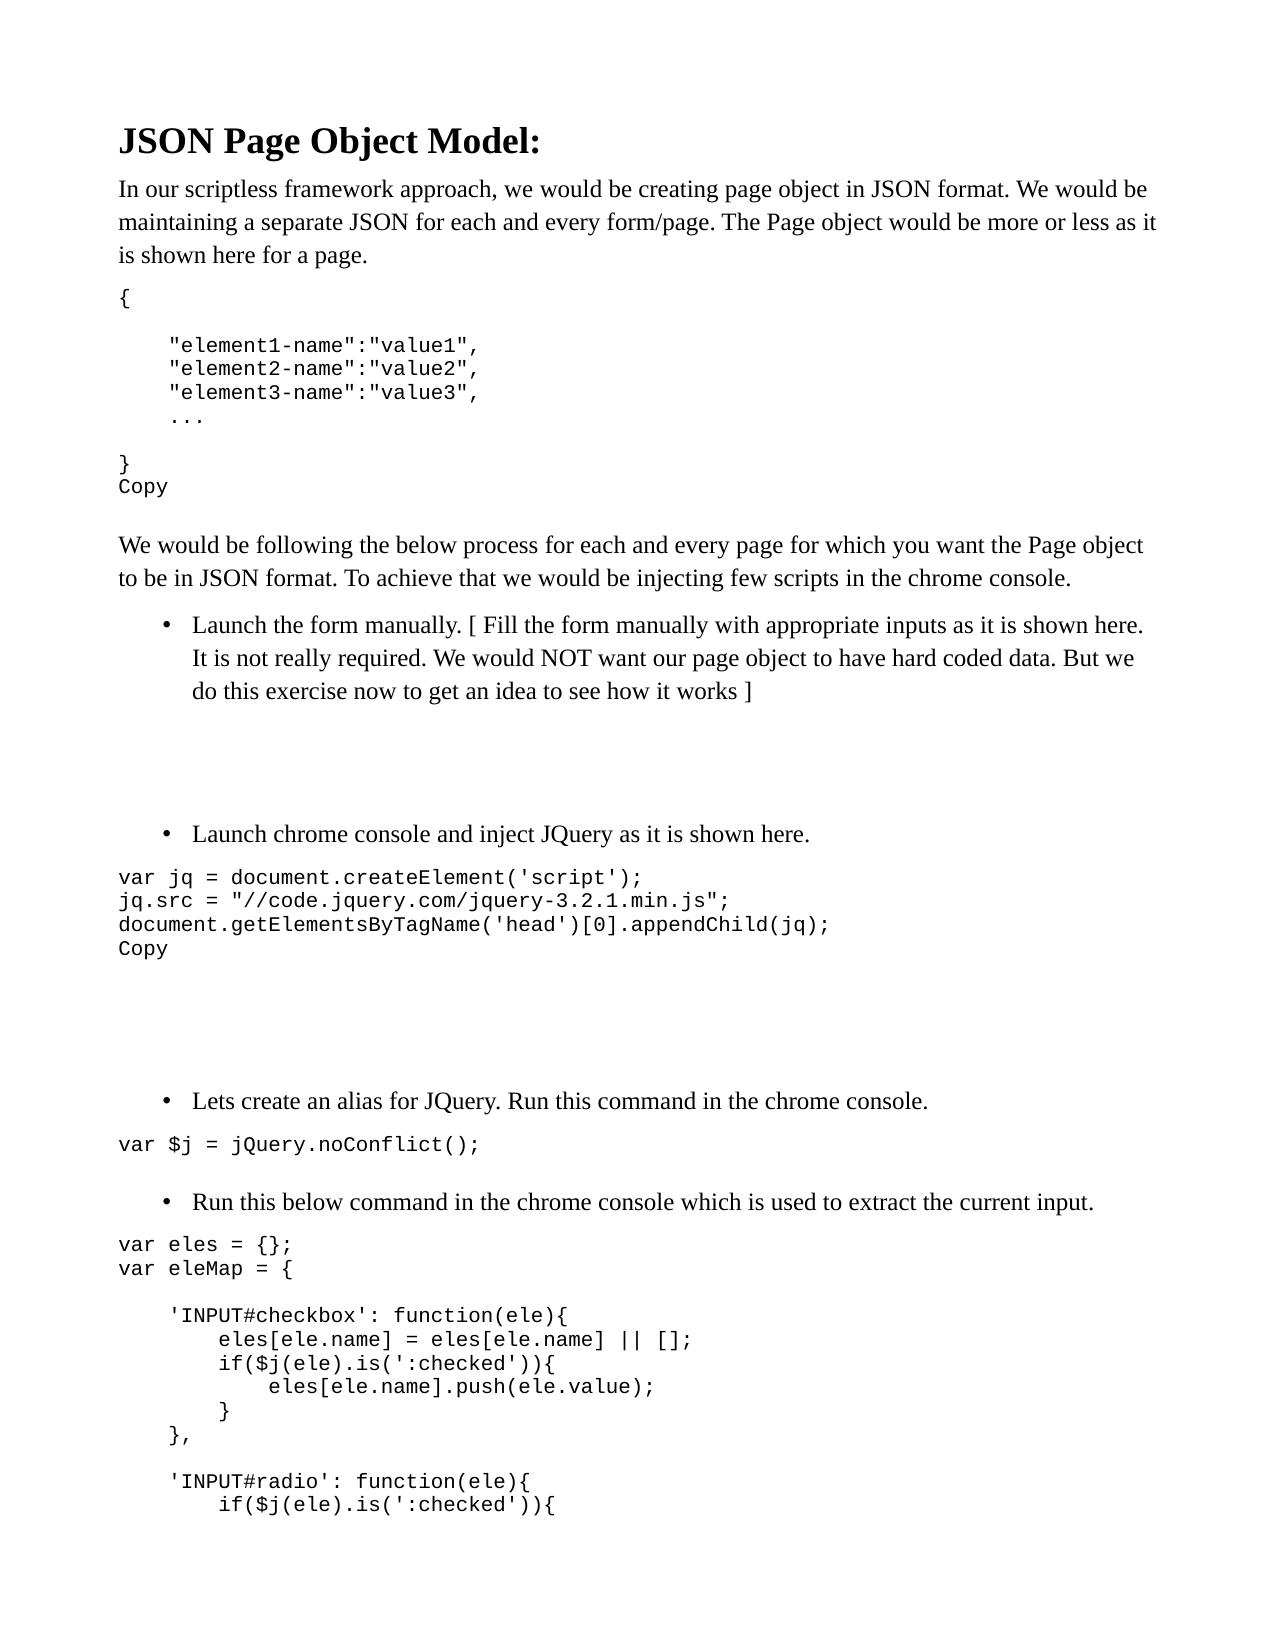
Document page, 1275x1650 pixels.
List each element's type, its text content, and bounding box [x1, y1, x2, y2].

text eles[ele.name] = eles[ele.name] || []; [118, 1329, 1157, 1353]
text We would be following the below process for each and every page for which you want the Page object to be in JSON format. To achieve that we would be injecting few scripts in the chrome console. [118, 530, 1157, 591]
text Copy [118, 938, 1157, 961]
text var eleMap = { [118, 1258, 1157, 1282]
text 'INPUT#checkbox': function(ele){ [118, 1305, 1157, 1329]
text } [118, 1400, 1157, 1423]
text ... [118, 406, 1157, 429]
list Lets create an alias for JQuery. Run this command in the chrome console. [162, 1086, 1157, 1115]
list Launch the form manually. [ Fill the form manually with appropriate inputs as it is shown here. It is not really required. We would NOT want our page object to have hard coded data. But we do this exercise now to get an idea to see how it works ] [162, 610, 1157, 705]
text if($j(ele).is(':checked')){ [118, 1353, 1157, 1376]
text "element2-name":"value2", [118, 358, 1157, 382]
text document.getElementsByTagName('head')[0].appendChild(jq); [118, 914, 1157, 938]
subtitle JSON Page Object Model: [118, 118, 1157, 161]
text In our scriptless framework approach, we would be creating page object in JSON format. We would be maintaining a separate JSON for each and every form/page. The Page object would be more or less as it is shown here for a page. [118, 174, 1157, 268]
text eles[ele.name].push(ele.value); [118, 1376, 1157, 1400]
text }, [118, 1423, 1157, 1447]
text "element3-name":"value3", [118, 382, 1157, 406]
text Copy [118, 477, 1157, 500]
text var eles = {}; [118, 1234, 1157, 1258]
text } [118, 453, 1157, 477]
text { [118, 287, 1157, 311]
text jq.src = "//code.jquery.com/jquery-3.2.1.min.js"; [118, 890, 1157, 914]
text if($j(ele).is(':checked')){ [118, 1494, 1157, 1518]
list Launch chrome console and inject JQuery as it is shown here. [162, 819, 1157, 848]
text var $j = jQuery.noConflict(); [118, 1134, 1157, 1157]
list Run this below command in the chrome console which is used to extract the current input. [162, 1187, 1157, 1216]
text 'INPUT#radio': function(ele){ [118, 1471, 1157, 1494]
text var jq = document.createElement('script'); [118, 867, 1157, 890]
text "element1-name":"value1", [118, 335, 1157, 358]
